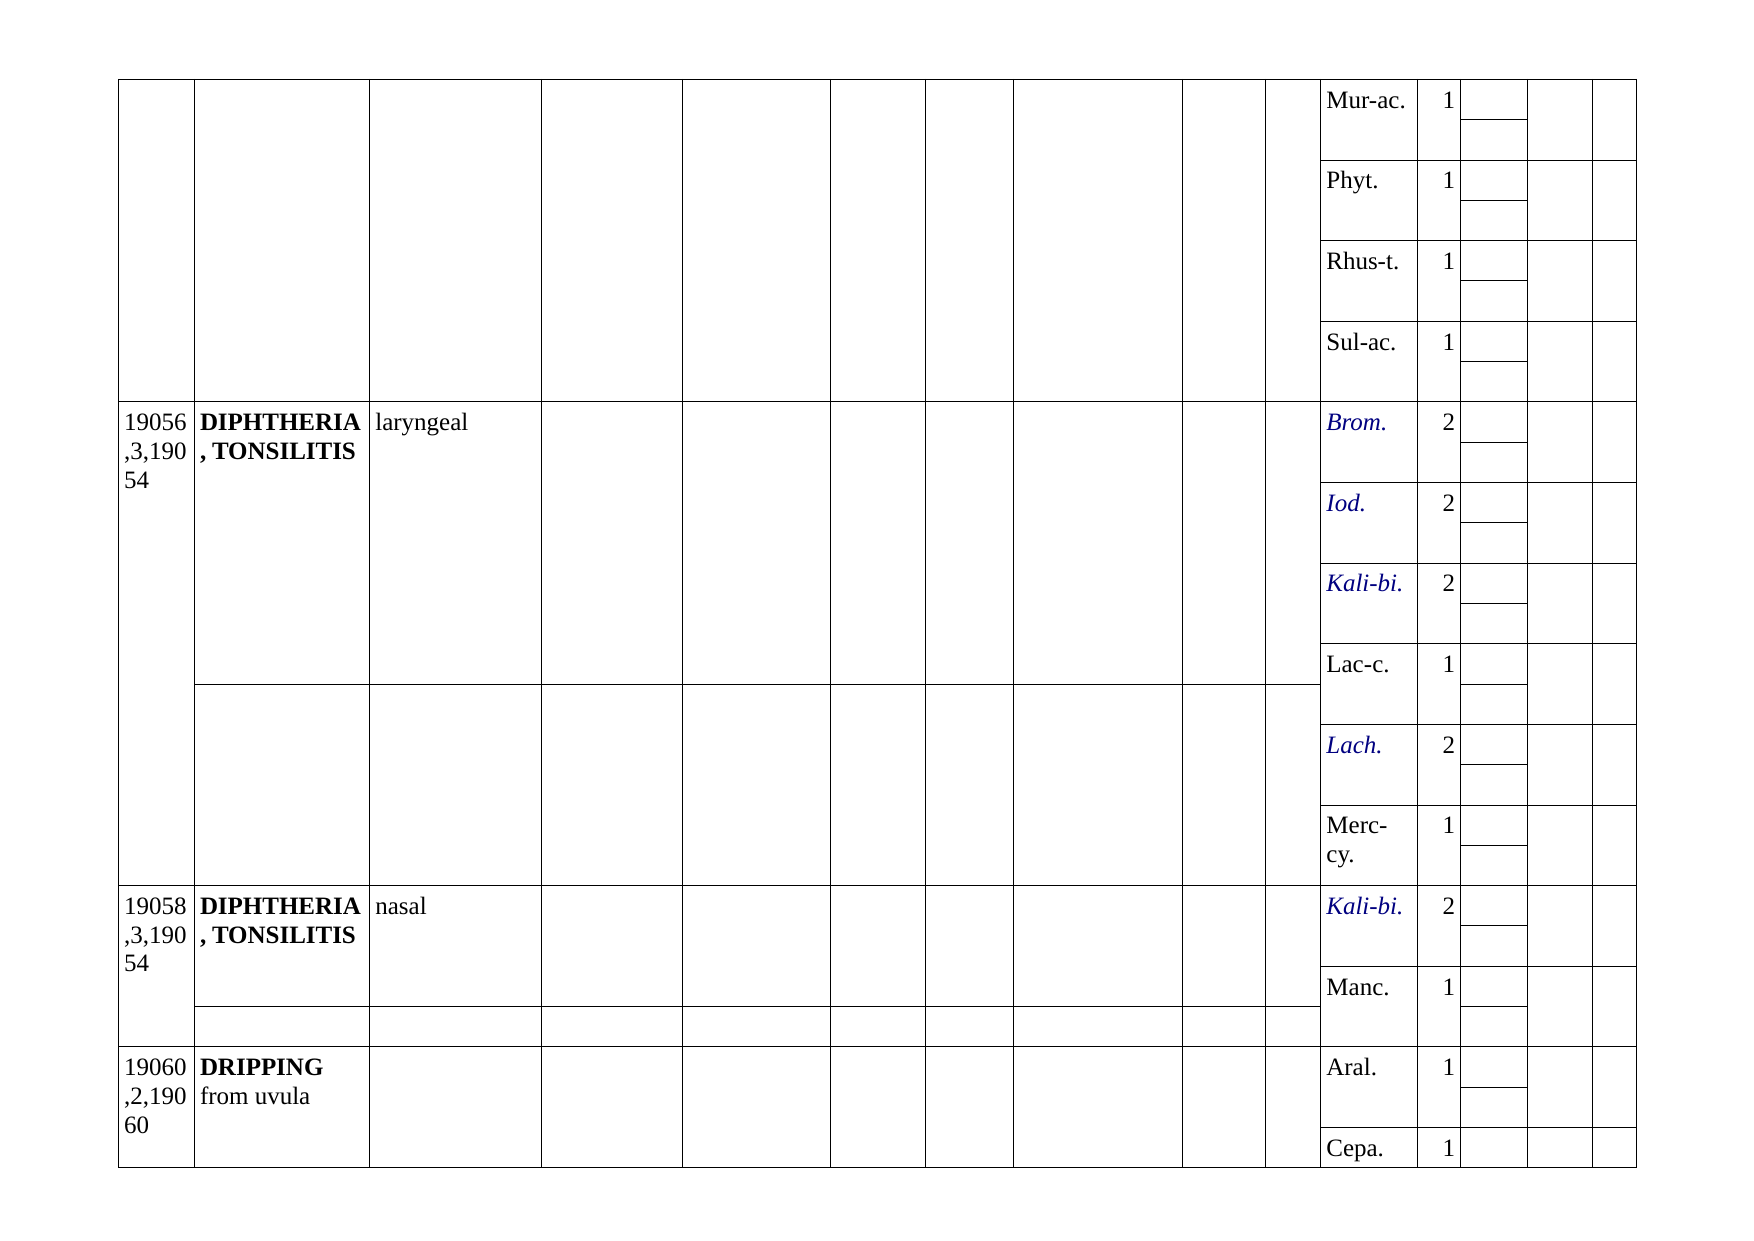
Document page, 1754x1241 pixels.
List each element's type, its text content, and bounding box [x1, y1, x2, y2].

table_cell [1461, 685, 1527, 724]
table_cell [1461, 846, 1527, 885]
table_cell [1461, 967, 1527, 1006]
table_cell 1 [1418, 644, 1460, 724]
table_cell nasal [370, 886, 541, 1006]
table_cell 2 [1418, 483, 1460, 563]
table_cell [1461, 483, 1527, 522]
table_cell [1266, 402, 1320, 683]
table_cell dripping from uvula [195, 1047, 369, 1167]
table_cell [1014, 80, 1182, 401]
table_cell [1461, 322, 1527, 361]
table_cell Rhus-t. [1321, 241, 1417, 321]
table_cell [683, 80, 830, 401]
table_cell 19060,2,19060 [119, 1047, 194, 1167]
table_cell [542, 80, 682, 401]
table_cell [542, 1007, 682, 1046]
table_cell [1593, 161, 1636, 240]
table_cell [1014, 402, 1182, 683]
table_cell [1266, 80, 1320, 401]
table_cell [683, 886, 830, 1006]
table_cell [926, 1007, 1013, 1046]
table_cell Aral. [1321, 1047, 1417, 1127]
table_cell [370, 1007, 541, 1046]
table_cell 1 [1418, 1128, 1460, 1167]
table_cell [683, 1047, 830, 1167]
table_cell [1183, 1007, 1265, 1046]
table_cell [683, 685, 830, 885]
table_cell [1528, 644, 1592, 724]
table_cell [926, 685, 1013, 885]
table_cell [1461, 402, 1527, 442]
table_cell [1461, 1007, 1527, 1046]
table_cell Manc. [1321, 967, 1417, 1046]
table_cell [1461, 1088, 1527, 1127]
table_cell [195, 685, 369, 885]
table_cell [1593, 402, 1636, 482]
table_cell [1593, 1128, 1636, 1167]
table_cell [370, 1047, 541, 1167]
table_cell [926, 402, 1013, 683]
table_cell Kali-bi. [1321, 886, 1417, 966]
table_cell [542, 1047, 682, 1167]
table_cell 1 [1418, 322, 1460, 401]
table_cell 1 [1418, 241, 1460, 321]
table_cell [1593, 483, 1636, 563]
table_cell [195, 80, 369, 401]
table_cell [1593, 644, 1636, 724]
table_cell [831, 685, 925, 885]
table_cell [1461, 806, 1527, 845]
table_cell [926, 80, 1013, 401]
table_cell diphtheria, tonsilitis [195, 402, 369, 683]
table_cell [1593, 80, 1636, 159]
table_cell [1014, 685, 1182, 885]
table_cell [1461, 765, 1527, 804]
table_cell [1593, 322, 1636, 401]
table_cell [831, 1007, 925, 1046]
table_cell [1266, 685, 1320, 885]
table_cell 1 [1418, 967, 1460, 1046]
table_cell [1528, 806, 1592, 885]
table_cell [1014, 1007, 1182, 1046]
table_cell Brom. [1321, 402, 1417, 482]
table_cell [1528, 564, 1592, 643]
table_cell [1528, 967, 1592, 1046]
table_cell [1461, 886, 1527, 925]
table_cell laryngeal [370, 402, 541, 683]
table_cell [1593, 564, 1636, 643]
table_cell [1593, 806, 1636, 885]
table_cell [831, 402, 925, 683]
table_cell [1593, 241, 1636, 321]
table_cell diphtheria, tonsilitis [195, 886, 369, 1006]
table_cell [1528, 1128, 1592, 1167]
table_cell [1528, 322, 1592, 401]
table_cell [1593, 725, 1636, 804]
table_cell Phyt. [1321, 161, 1417, 240]
table_cell [370, 685, 541, 885]
table_cell [1528, 1047, 1592, 1127]
table_cell [1593, 967, 1636, 1046]
table_cell [831, 886, 925, 1006]
table_cell [1461, 161, 1527, 200]
table_cell [1461, 644, 1527, 683]
table_cell 19058,3,19054 [119, 886, 194, 1046]
table_cell [1461, 201, 1527, 240]
table_cell [542, 886, 682, 1006]
table_cell [1528, 80, 1592, 159]
table_cell Kali-bi. [1321, 564, 1417, 643]
table_cell Lac-c. [1321, 644, 1417, 724]
table_cell 2 [1418, 402, 1460, 482]
table_cell [1014, 886, 1182, 1006]
table_cell [1461, 443, 1527, 482]
table_cell [1266, 886, 1320, 1006]
table_cell [1461, 926, 1527, 966]
table_cell [1461, 80, 1527, 119]
table_cell [1528, 483, 1592, 563]
table_cell Sul-ac. [1321, 322, 1417, 401]
table_cell [683, 1007, 830, 1046]
table_cell [1461, 564, 1527, 603]
table_cell [1461, 1047, 1527, 1087]
table_cell [1266, 1047, 1320, 1167]
table_cell [370, 80, 541, 401]
table_cell [542, 685, 682, 885]
table_cell [1528, 725, 1592, 804]
table_cell 1 [1418, 1047, 1460, 1127]
table_cell [1183, 80, 1265, 401]
table_cell [542, 402, 682, 683]
table_cell [1593, 1047, 1636, 1127]
table_cell 2 [1418, 886, 1460, 966]
table_cell 19056,3,19054 [119, 402, 194, 885]
table_cell [831, 1047, 925, 1167]
table_cell Cepa. [1321, 1128, 1417, 1167]
table_cell [1593, 886, 1636, 966]
table_cell Mur-ac. [1321, 80, 1417, 159]
table_cell 2 [1418, 564, 1460, 643]
table_cell [1528, 402, 1592, 482]
table_cell [1266, 1007, 1320, 1046]
table_cell [1461, 281, 1527, 321]
table_cell [1528, 241, 1592, 321]
table_cell [1183, 1047, 1265, 1167]
table_cell [1183, 685, 1265, 885]
table_cell [1461, 362, 1527, 401]
table_cell [1461, 120, 1527, 159]
table_cell [1528, 161, 1592, 240]
table_cell [119, 80, 194, 401]
table_cell [683, 402, 830, 683]
table_cell [1461, 523, 1527, 563]
table_cell [1183, 886, 1265, 1006]
table_cell 1 [1418, 80, 1460, 159]
table_cell 1 [1418, 161, 1460, 240]
table_cell [1183, 402, 1265, 683]
table_cell [926, 886, 1013, 1006]
table_cell [831, 80, 925, 401]
table_cell [926, 1047, 1013, 1167]
table_cell Merc-cy. [1321, 806, 1417, 885]
table_cell 2 [1418, 725, 1460, 804]
table_cell [1014, 1047, 1182, 1167]
table_cell [1461, 1128, 1527, 1167]
table_cell [1461, 725, 1527, 764]
table_cell Iod. [1321, 483, 1417, 563]
table_cell [195, 1007, 369, 1046]
table_cell Lach. [1321, 725, 1417, 804]
table_cell [1461, 604, 1527, 643]
table_cell [1461, 241, 1527, 280]
table_cell 1 [1418, 806, 1460, 885]
table_cell [1528, 886, 1592, 966]
